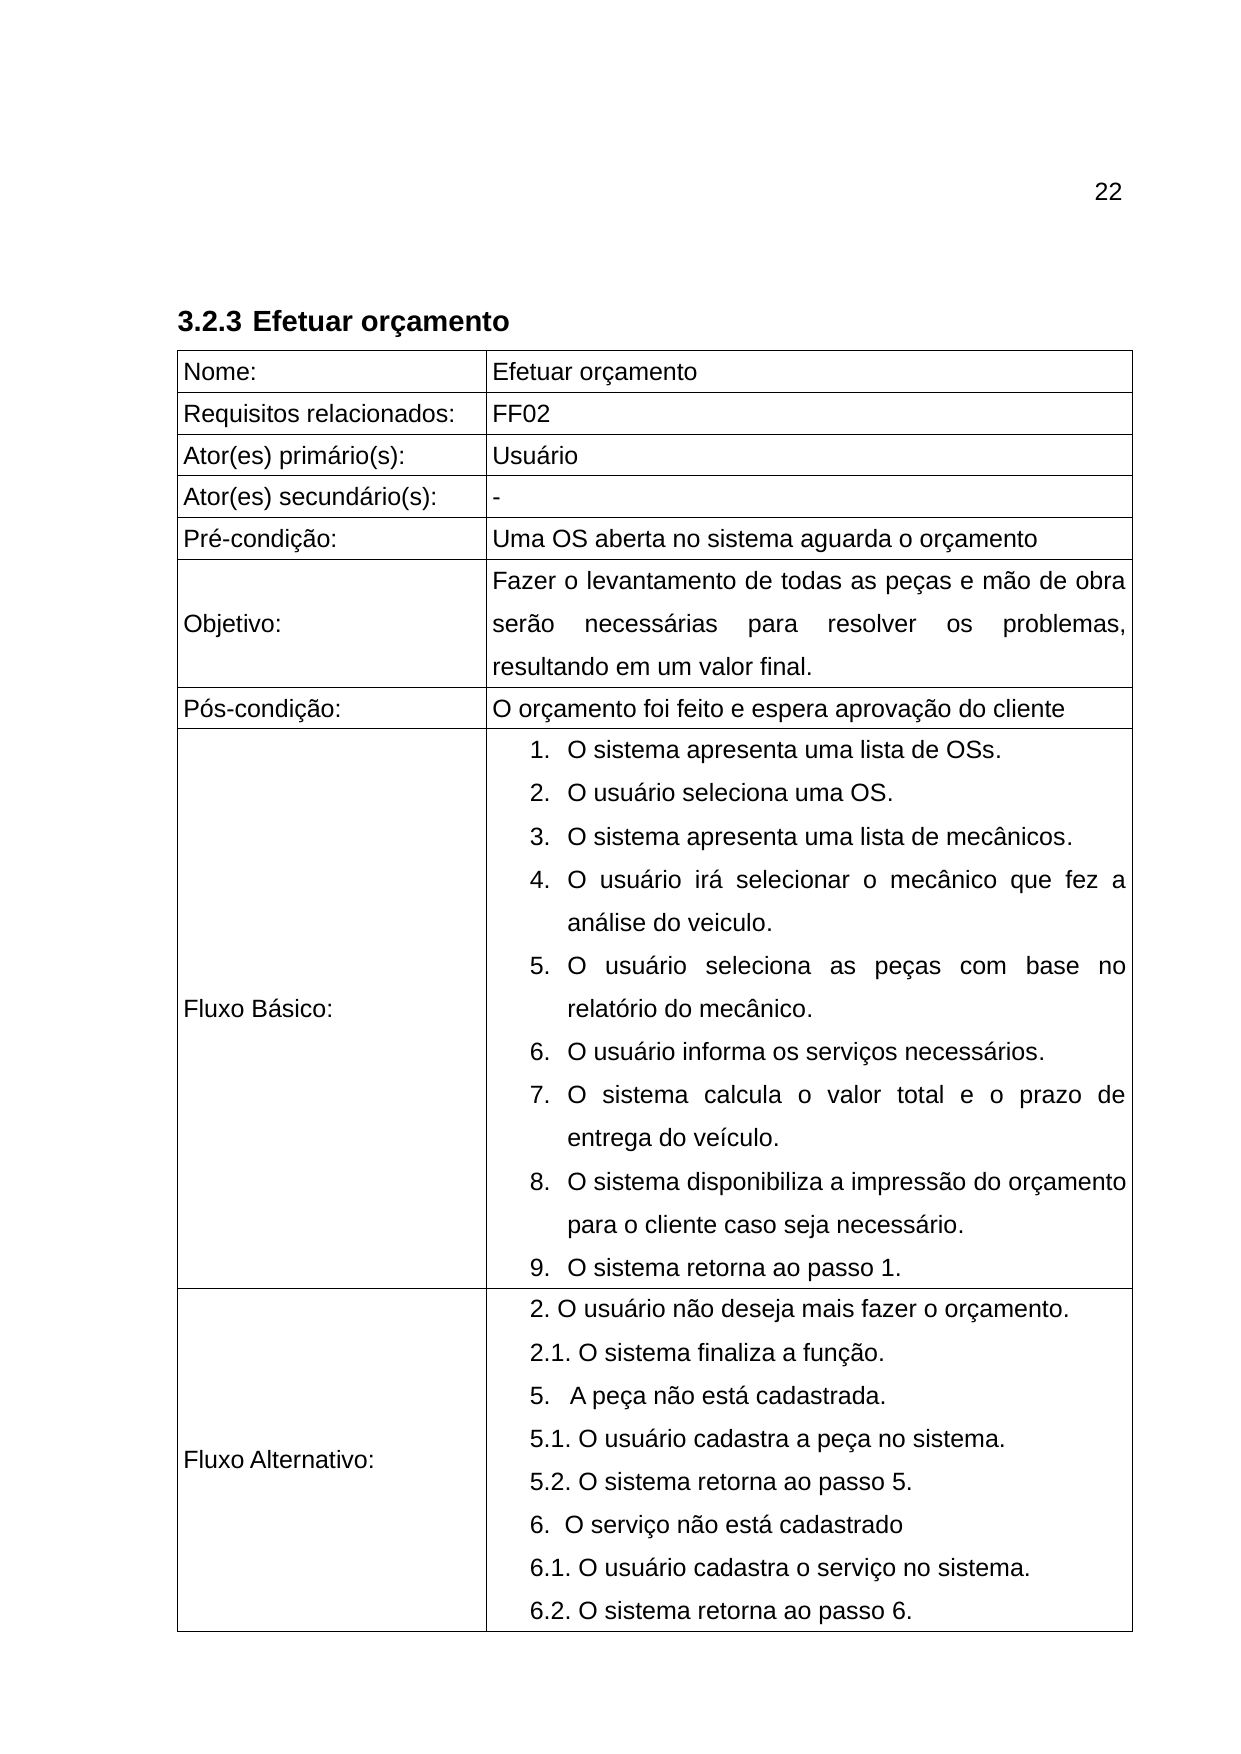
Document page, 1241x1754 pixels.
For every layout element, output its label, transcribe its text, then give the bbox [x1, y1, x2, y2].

table_cell - [487, 476, 1132, 517]
table_cell 2. O usuário não deseja mais fazer o orçamento. 2.1. O sistema finaliza a função. 5. A peça não está cadastrada. 5.1. O usuário cadastra a peça no sistema. 5.2. O sistema retorna ao passo 5. 6. O serviço não está cadastrado 6.1. O usuário cadastra o serviço no sistema. 6.2. O sistema retorna ao passo 6. [487, 1289, 1132, 1631]
table_cell O sistema apresenta uma lista de OSs. O usuário seleciona uma OS. O sistema apresenta uma lista de mecânicos. O usuário irá selecionar o mecânico que fez a análise do veiculo. O usuário seleciona as peças com base no relatório do mecânico. O usuário informa os serviços necessários. O sistema calcula o valor total e o prazo de entrega do veículo. O sistema disponibiliza a impressão do orçamento para o cliente caso seja necessário. O sistema retorna ao passo 1. [487, 729, 1132, 1287]
table_header Nome: [178, 351, 486, 392]
table_cell FF02 [487, 393, 1132, 434]
table_cell Requisitos relacionados: [178, 393, 486, 434]
table_cell Fazer o levantamento de todas as peças e mão de obra serão necessárias para resolver os problemas, resultando em um valor final. [487, 560, 1132, 687]
table_cell Uma OS aberta no sistema aguarda o orçamento [487, 518, 1132, 559]
table_cell Usuário [487, 435, 1132, 475]
table_cell Pré-condição: [178, 518, 486, 559]
table_cell Fluxo Alternativo: [178, 1289, 486, 1631]
table_cell Ator(es) secundário(s): [178, 476, 486, 517]
table_cell Fluxo Básico: [178, 729, 486, 1287]
table_header Efetuar orçamento [487, 351, 1132, 392]
table_cell Pós-condição: [178, 688, 486, 728]
table_cell O orçamento foi feito e espera aprovação do cliente [487, 688, 1132, 728]
table_cell Ator(es) primário(s): [178, 435, 486, 475]
subtitle Efetuar orçamento [177, 304, 1122, 338]
table_cell Objetivo: [178, 560, 486, 687]
